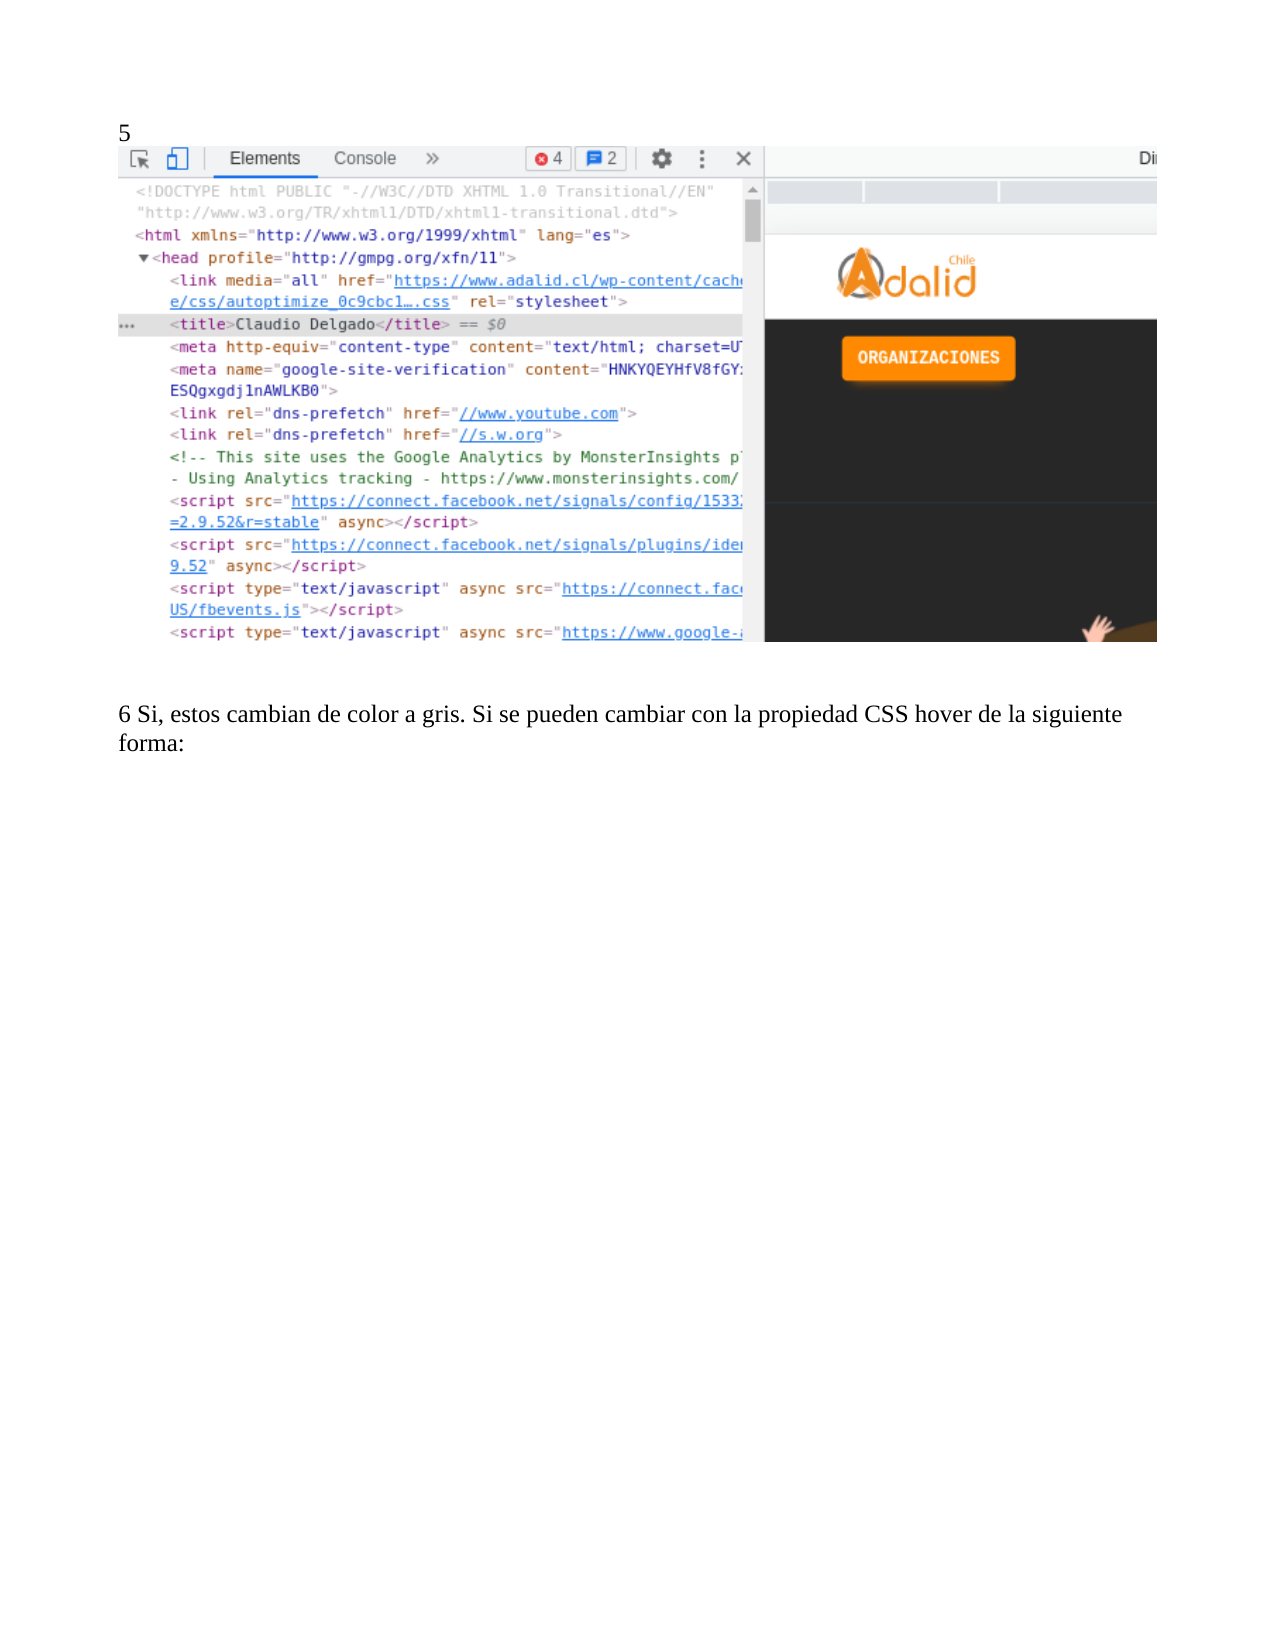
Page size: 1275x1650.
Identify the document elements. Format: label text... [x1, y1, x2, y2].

text 6 Si, estos cambian de color a gris. Si se pueden cambiar con la propiedad CSS hover de la siguiente forma: [118, 699, 1157, 757]
picture [118, 146, 1157, 642]
text 5 [118, 118, 1157, 146]
